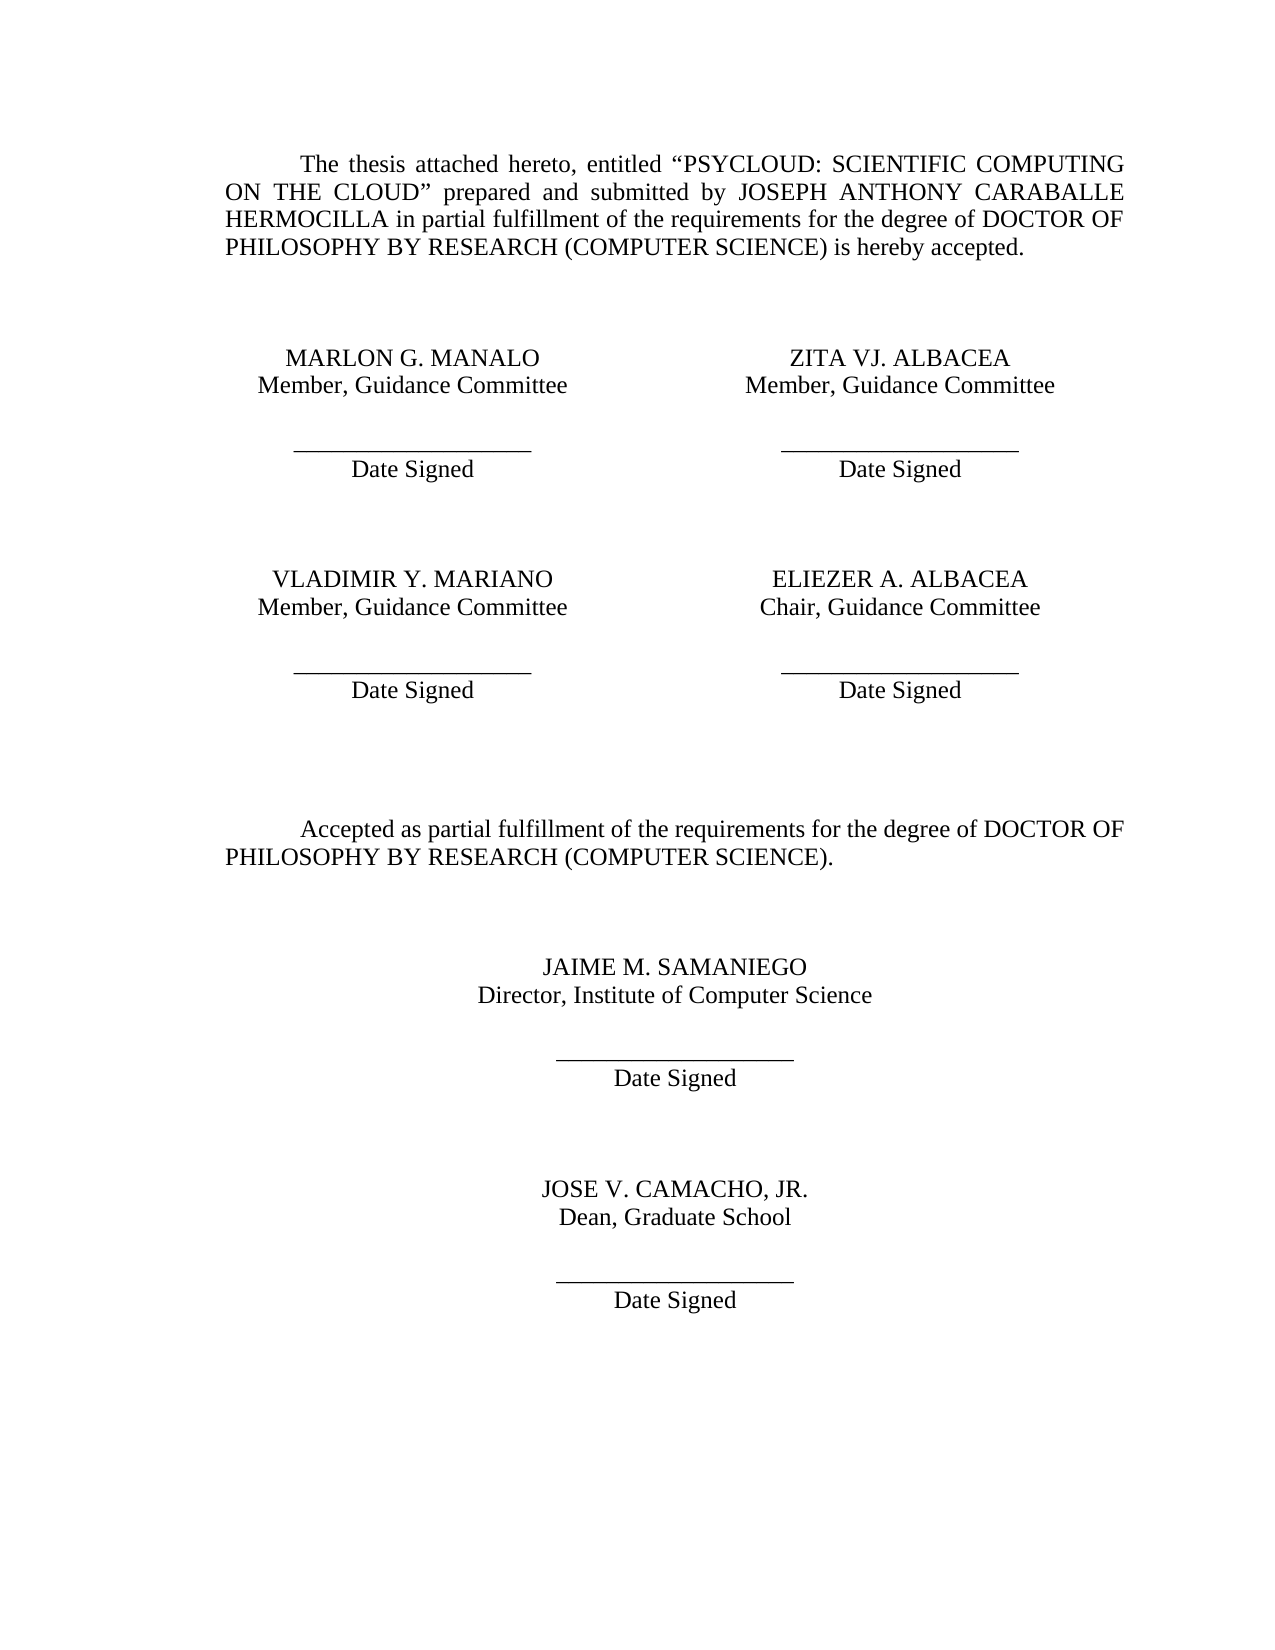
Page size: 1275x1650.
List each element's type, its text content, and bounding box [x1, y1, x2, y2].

text JOSE V. CAMACHO, JR. [225, 1175, 1125, 1203]
text ___________________ [225, 1037, 1125, 1064]
text Date Signed Date Signed [225, 455, 1125, 482]
text Date Signed [225, 1064, 1125, 1092]
text VLADIMIR Y. MARIANO ELIEZER A. ALBACEA [225, 566, 1125, 593]
text The thesis attached hereto, entitled “PSYCLOUD: SCIENTIFIC COMPUTING ON THE CLOUD” prepared and submitted by JOSEPH ANTHONY CARABALLE HERMOCILLA in partial fulfillment of the requirements for the degree of DOCTOR OF PHILOSOPHY BY RESEARCH (COMPUTER SCIENCE) is hereby accepted. [225, 150, 1125, 261]
text ___________________ [225, 1258, 1125, 1286]
text MARLON G. MANALO ZITA VJ. ALBACEA [225, 344, 1125, 372]
text JAIME M. SAMANIEGO [225, 953, 1125, 981]
text ___________________ ___________________ [225, 427, 1125, 455]
text Dean, Graduate School [225, 1203, 1125, 1231]
subtitle APPROVAL PAGE [225, 1314, 1125, 1341]
text Date Signed [225, 1286, 1125, 1314]
text Member, Guidance Committee Member, Guidance Committee [225, 372, 1125, 399]
text Accepted as partial fulfillment of the requirements for the degree of DOCTOR OF PHILOSOPHY BY RESEARCH (COMPUTER SCIENCE). [225, 815, 1125, 870]
text Date Signed Date Signed [225, 676, 1125, 704]
text ___________________ ___________________ [225, 649, 1125, 676]
text Director, Institute of Computer Science [225, 981, 1125, 1009]
text Member, Guidance Committee Chair, Guidance Committee [225, 593, 1125, 621]
